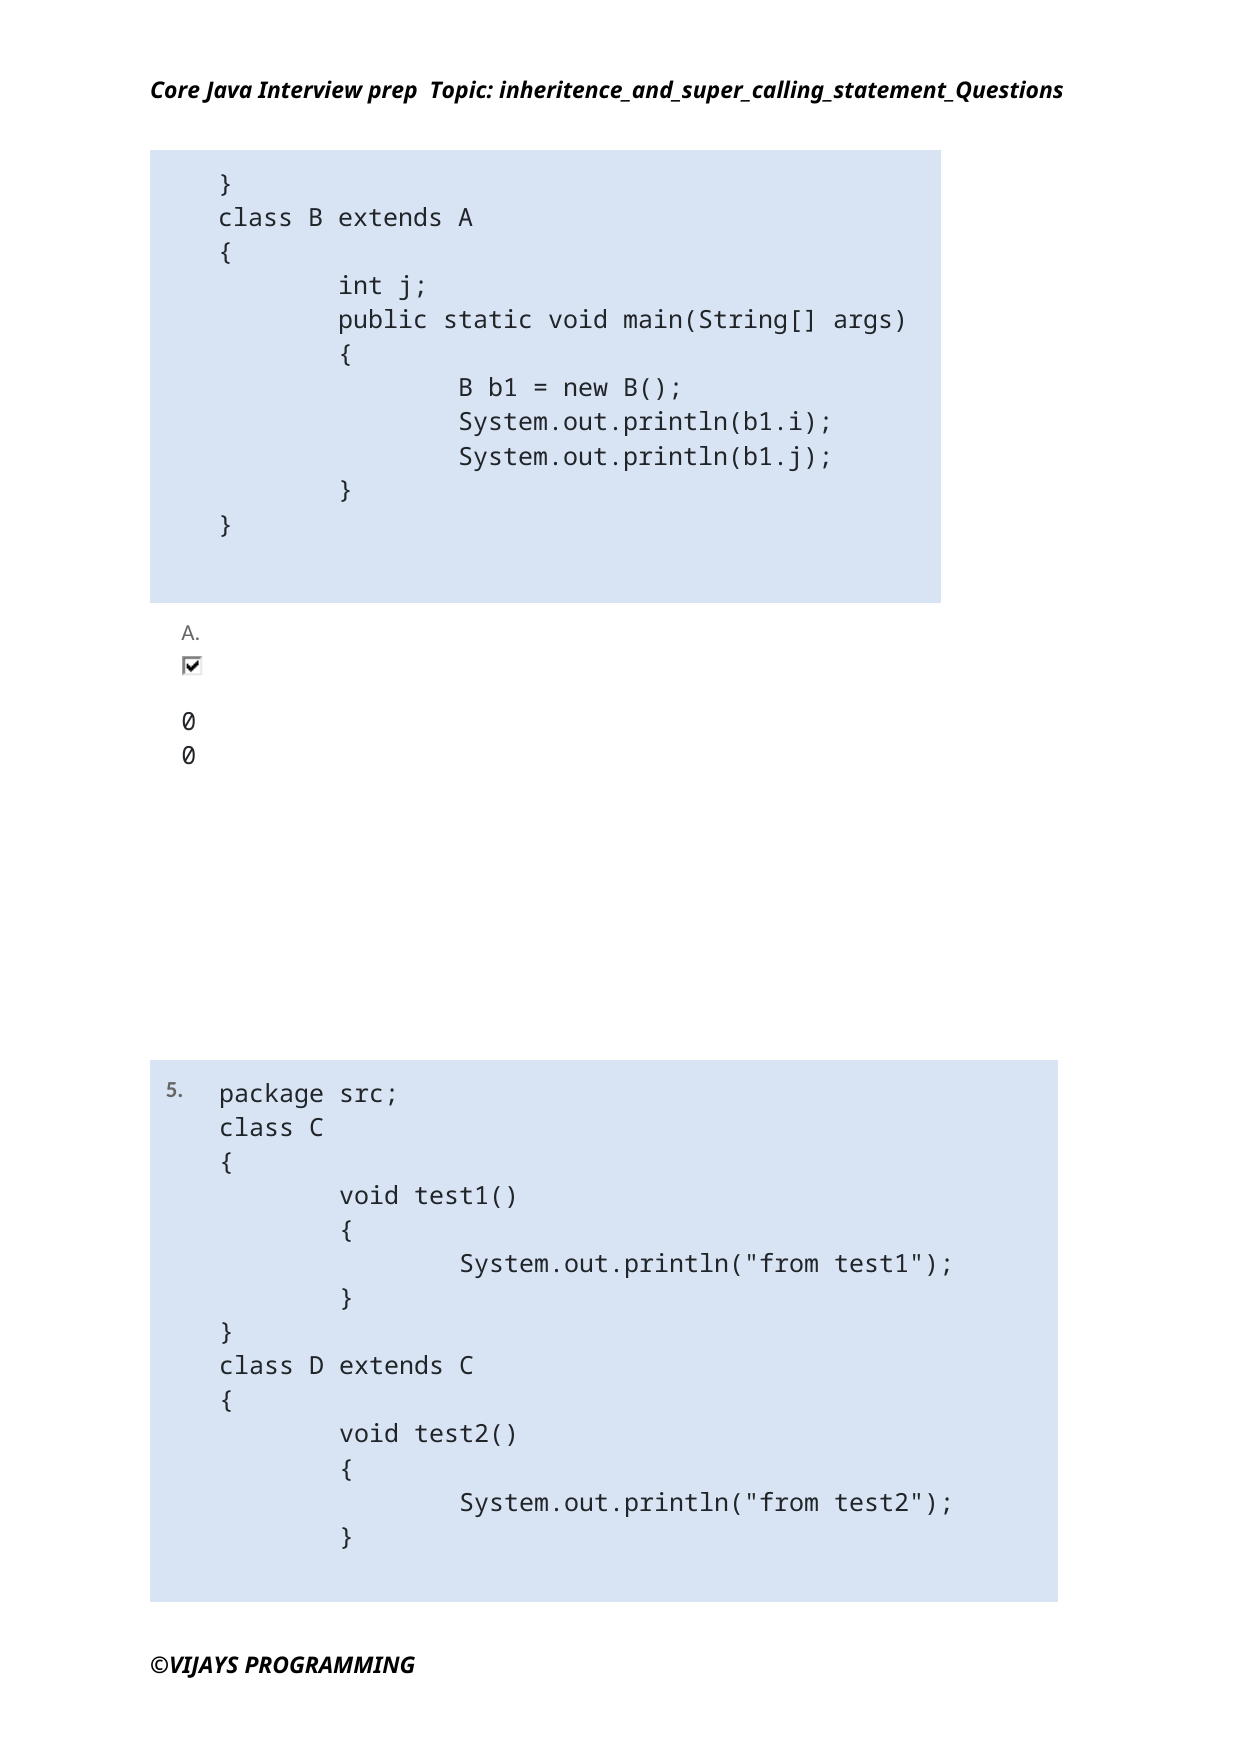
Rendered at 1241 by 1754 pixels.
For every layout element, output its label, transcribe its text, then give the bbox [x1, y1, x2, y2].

table_cell [941, 150, 1066, 603]
table_cell [150, 150, 202, 603]
table_header [1058, 1060, 1090, 1602]
table_header 5. [150, 1060, 203, 1602]
table_header [181, 874, 429, 942]
table_header package src; class C { void test1() { System.out.println("from test1"); } } class D extends C { void test2() { System.out.println("from test2"); } [203, 1060, 1058, 1602]
table_cell } class B extends A { int j; public static void main(String[] args) { B b1 = new B(); System.out.println(b1.i); System.out.println(b1.j); } } [202, 150, 941, 603]
table_header A. 0 0 [181, 618, 242, 874]
table_cell [1066, 150, 1090, 603]
table_header [181, 942, 387, 1044]
table_cell [150, 603, 1090, 1060]
